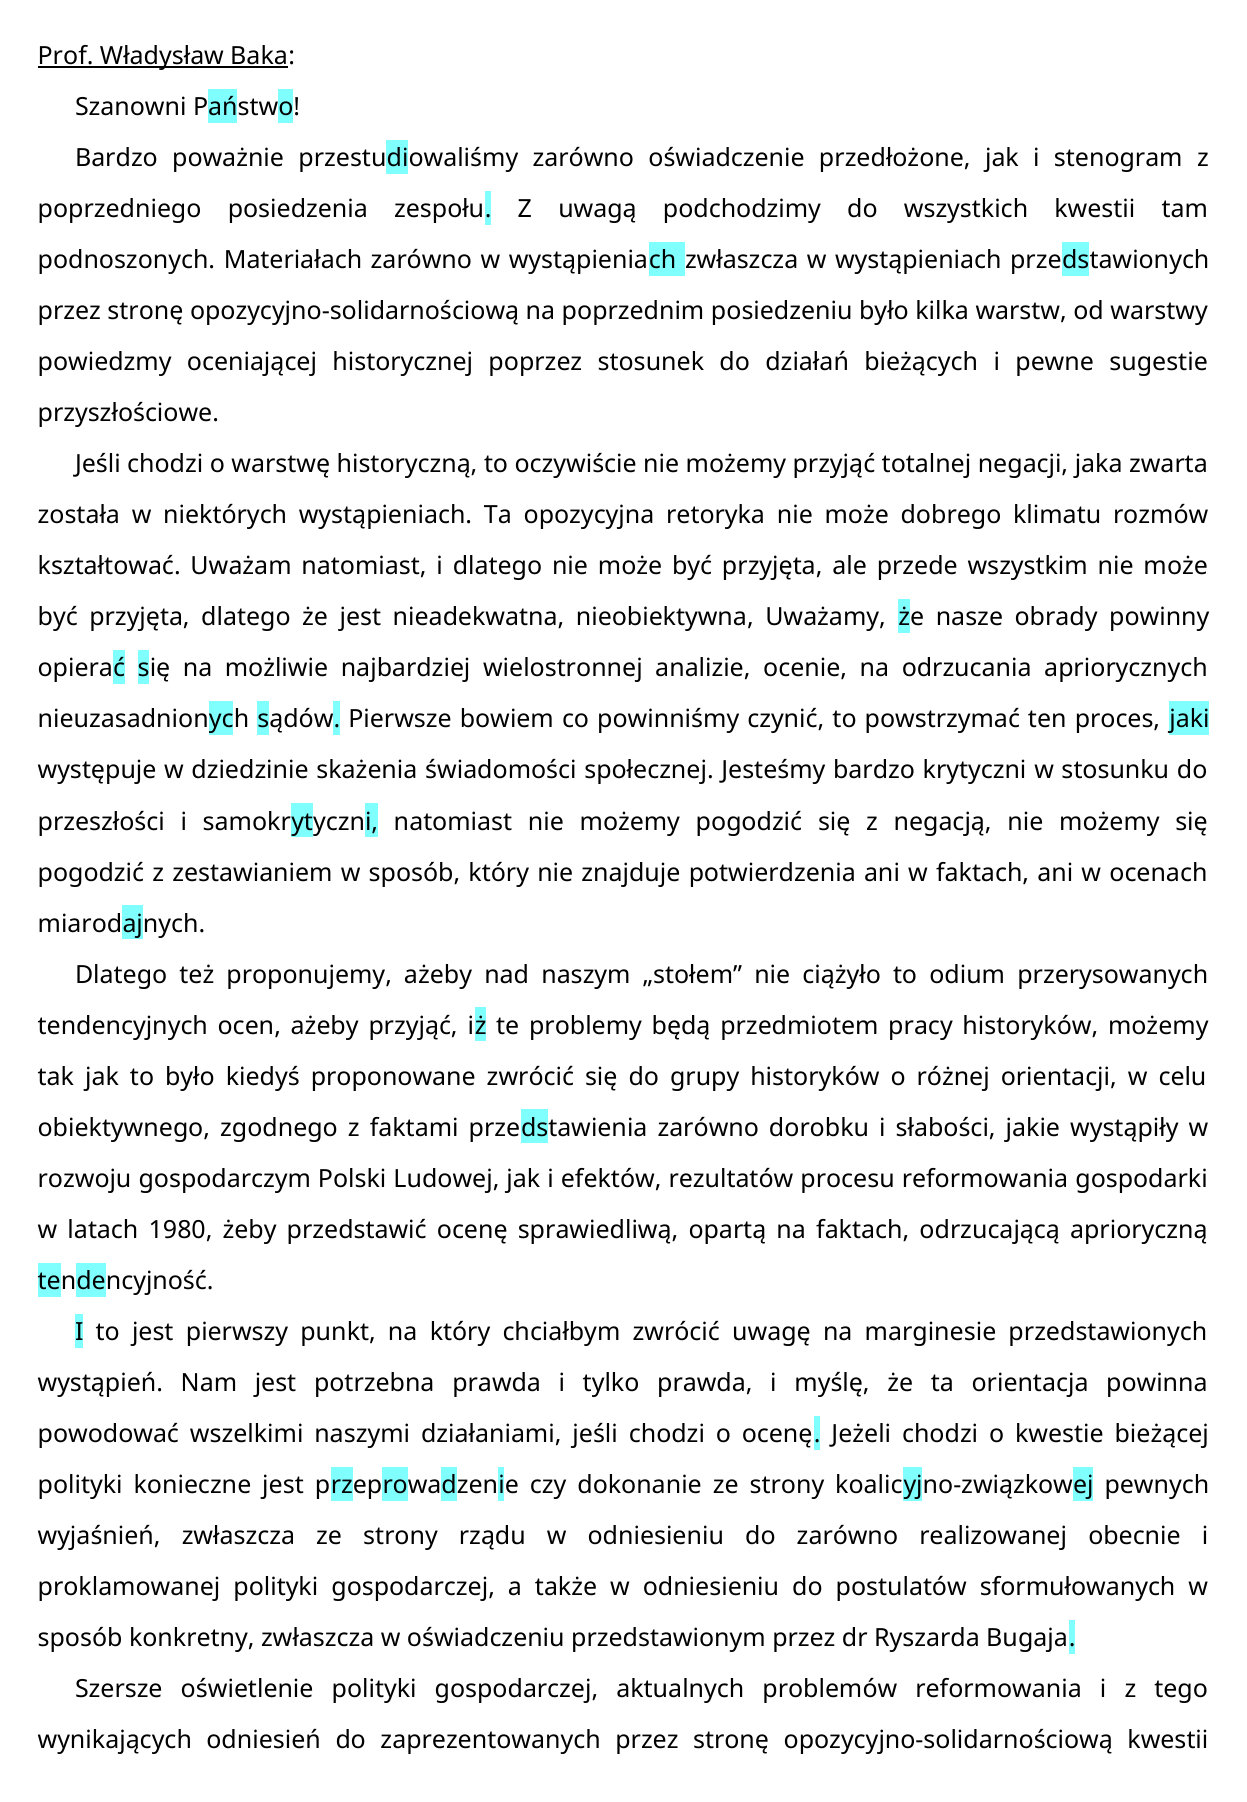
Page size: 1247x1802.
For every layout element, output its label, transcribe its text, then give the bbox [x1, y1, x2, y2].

text Bardzo poważnie przestudiowaliśmy zarówno oświadczenie przedłożone, jak i stenogram z poprzedniego posiedzenia zespołu. Z uwagą podchodzimy do wszystkich kwestii tam podnoszonych. Materiałach zarówno w wystąpieniach zwłaszcza w wystąpieniach przedstawionych przez stronę opozycyjno-solidarnościową na poprzednim posiedzeniu było kilka warstw, od warstwy powiedzmy oceniającej historycznej poprzez stosunek do działań bieżących i pewne sugestie przyszłościowe. [37, 139, 1209, 429]
text Szersze oświetlenie polityki gospodarczej, aktualnych problemów reformowania i z tego wynikających odniesień do zaprezentowanych przez stronę opozycyjno-solidarnościową kwestii [37, 1671, 1209, 1756]
text I to jest pierwszy punkt, na który chciałbym zwrócić uwagę na marginesie przedstawionych wystąpień. Nam jest potrzebna prawda i tylko prawda, i myślę, że ta orientacja powinna powodować wszelkimi naszymi działaniami, jeśli chodzi o ocenę. Jeżeli chodzi o kwestie bieżącej polityki konieczne jest przeprowadzenie czy dokonanie ze strony koalicyjno-związkowej pewnych wyjaśnień, zwłaszcza ze strony rządu w odniesieniu do zarówno realizowanej obecnie i proklamowanej polityki gospodarczej, a także w odniesieniu do postulatów sformułowanych w sposób konkretny, zwłaszcza w oświadczeniu przedstawionym przez dr Ryszarda Bugaja. [37, 1313, 1209, 1654]
text Jeśli chodzi o warstwę historyczną, to oczywiście nie możemy przyjąć totalnej negacji, jaka zwarta została w niektórych wystąpieniach. Ta opozycyjna retoryka nie może dobrego klimatu rozmów kształtować. Uważam natomiast, i dlatego nie może być przyjęta, ale przede wszystkim nie może być przyjęta, dlatego że jest nieadekwatna, nieobiektywna, Uważamy, że nasze obrady powinny opierać się na możliwie najbardziej wielostronnej analizie, ocenie, na odrzucania apriorycznych nieuzasadnionych sądów. Pierwsze bowiem co powinniśmy czynić, to powstrzymać ten proces, jaki występuje w dziedzinie skażenia świadomości społecznej. Jesteśmy bardzo krytyczni w stosunku do przeszłości i samokrytyczni, natomiast nie możemy pogodzić się z negacją, nie możemy się pogodzić z zestawianiem w sposób, który nie znajduje potwierdzenia ani w faktach, ani w ocenach miarodajnych. [37, 446, 1209, 939]
text Szanowni Państwo! [37, 88, 1209, 123]
text Prof. Władysław Baka: [37, 37, 1209, 72]
text Dlatego też proponujemy, ażeby nad naszym „stołem” nie ciążyło to odium przerysowanych tendencyjnych ocen, ażeby przyjąć, iż te problemy będą przedmiotem pracy historyków, możemy tak jak to było kiedyś proponowane zwrócić się do grupy historyków o różnej orientacji, w celu obiektywnego, zgodnego z faktami przedstawienia zarówno dorobku i słabości, jakie wystąpiły w rozwoju gospodarczym Polski Ludowej, jak i efektów, rezultatów procesu reformowania gospodarki w latach 1980, żeby przedstawić ocenę sprawiedliwą, opartą na faktach, odrzucającą aprioryczną tendencyjność. [37, 956, 1209, 1297]
